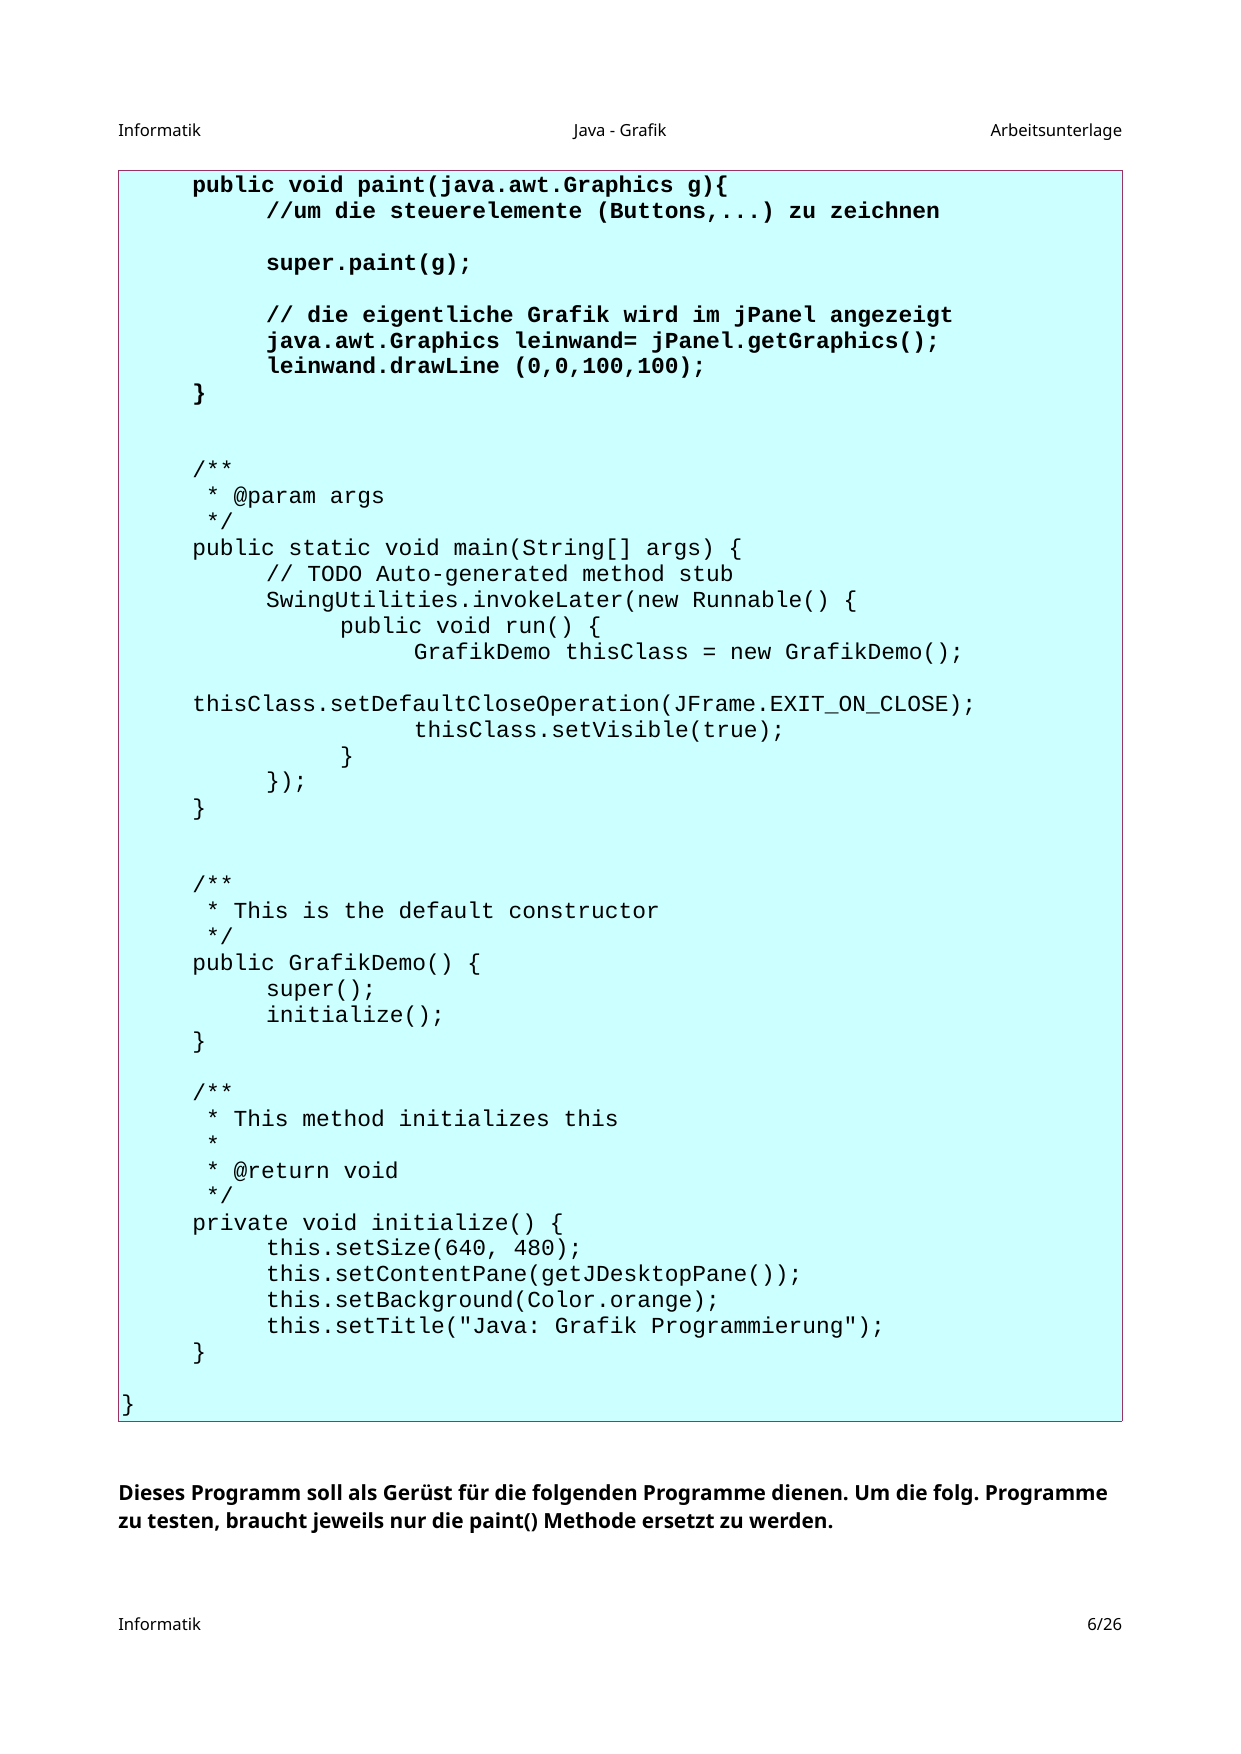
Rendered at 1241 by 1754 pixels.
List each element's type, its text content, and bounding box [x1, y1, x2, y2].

text public GrafikDemo() { [119, 948, 1122, 974]
text /** [119, 456, 1122, 482]
text leinwand.drawLine (0,0,100,100); [119, 352, 1122, 378]
text this.setSize(640, 480); [119, 1234, 1122, 1260]
text super.paint(g); [119, 248, 1122, 274]
text /** [119, 871, 1122, 897]
text public void run() { [119, 611, 1122, 637]
text thisClass.setVisible(true); [119, 715, 1122, 741]
text this.setTitle("Java: Grafik Programmierung"); [119, 1312, 1122, 1337]
text * This is the default constructor [119, 897, 1122, 922]
text * @return void [119, 1156, 1122, 1182]
text SwingUtilities.invokeLater(new Runnable() { [119, 585, 1122, 611]
text public static void main(String[] args) { [119, 533, 1122, 559]
text public void paint(java.awt.Graphics g){ [119, 171, 1122, 196]
text thisClass.setDefaultCloseOperation(JFrame.EXIT_ON_CLOSE); [119, 663, 1122, 715]
text this.setContentPane(getJDesktopPane()); [119, 1260, 1122, 1286]
text * @param args [119, 482, 1122, 507]
text } [119, 1389, 1122, 1421]
text */ [119, 922, 1122, 948]
text initialize(); [119, 1000, 1122, 1026]
text }); [119, 767, 1122, 793]
text * This method initializes this [119, 1104, 1122, 1130]
text */ [119, 1182, 1122, 1208]
text } [119, 741, 1122, 767]
text super(); [119, 974, 1122, 1000]
text GrafikDemo thisClass = new GrafikDemo(); [119, 637, 1122, 663]
text //um die steuerelemente (Buttons,...) zu zeichnen [119, 196, 1122, 248]
text } [119, 1337, 1122, 1363]
text * [119, 1130, 1122, 1156]
text /** [119, 1078, 1122, 1104]
text private void initialize() { [119, 1208, 1122, 1234]
text // die eigentliche Grafik wird im jPanel angezeigt [119, 300, 1122, 326]
text } [119, 378, 1122, 404]
text this.setBackground(Color.orange); [119, 1286, 1122, 1312]
text // TODO Auto-generated method stub [119, 559, 1122, 585]
text } [119, 1026, 1122, 1052]
text java.awt.Graphics leinwand= jPanel.getGraphics(); [119, 326, 1122, 352]
text Dieses Programm soll als Gerüst für die folgenden Programme dienen. Um die folg. Programme zu testen, braucht jeweils nur die paint() Methode ersetzt zu werden. [118, 1478, 1122, 1535]
text */ [119, 507, 1122, 533]
text } [119, 793, 1122, 819]
